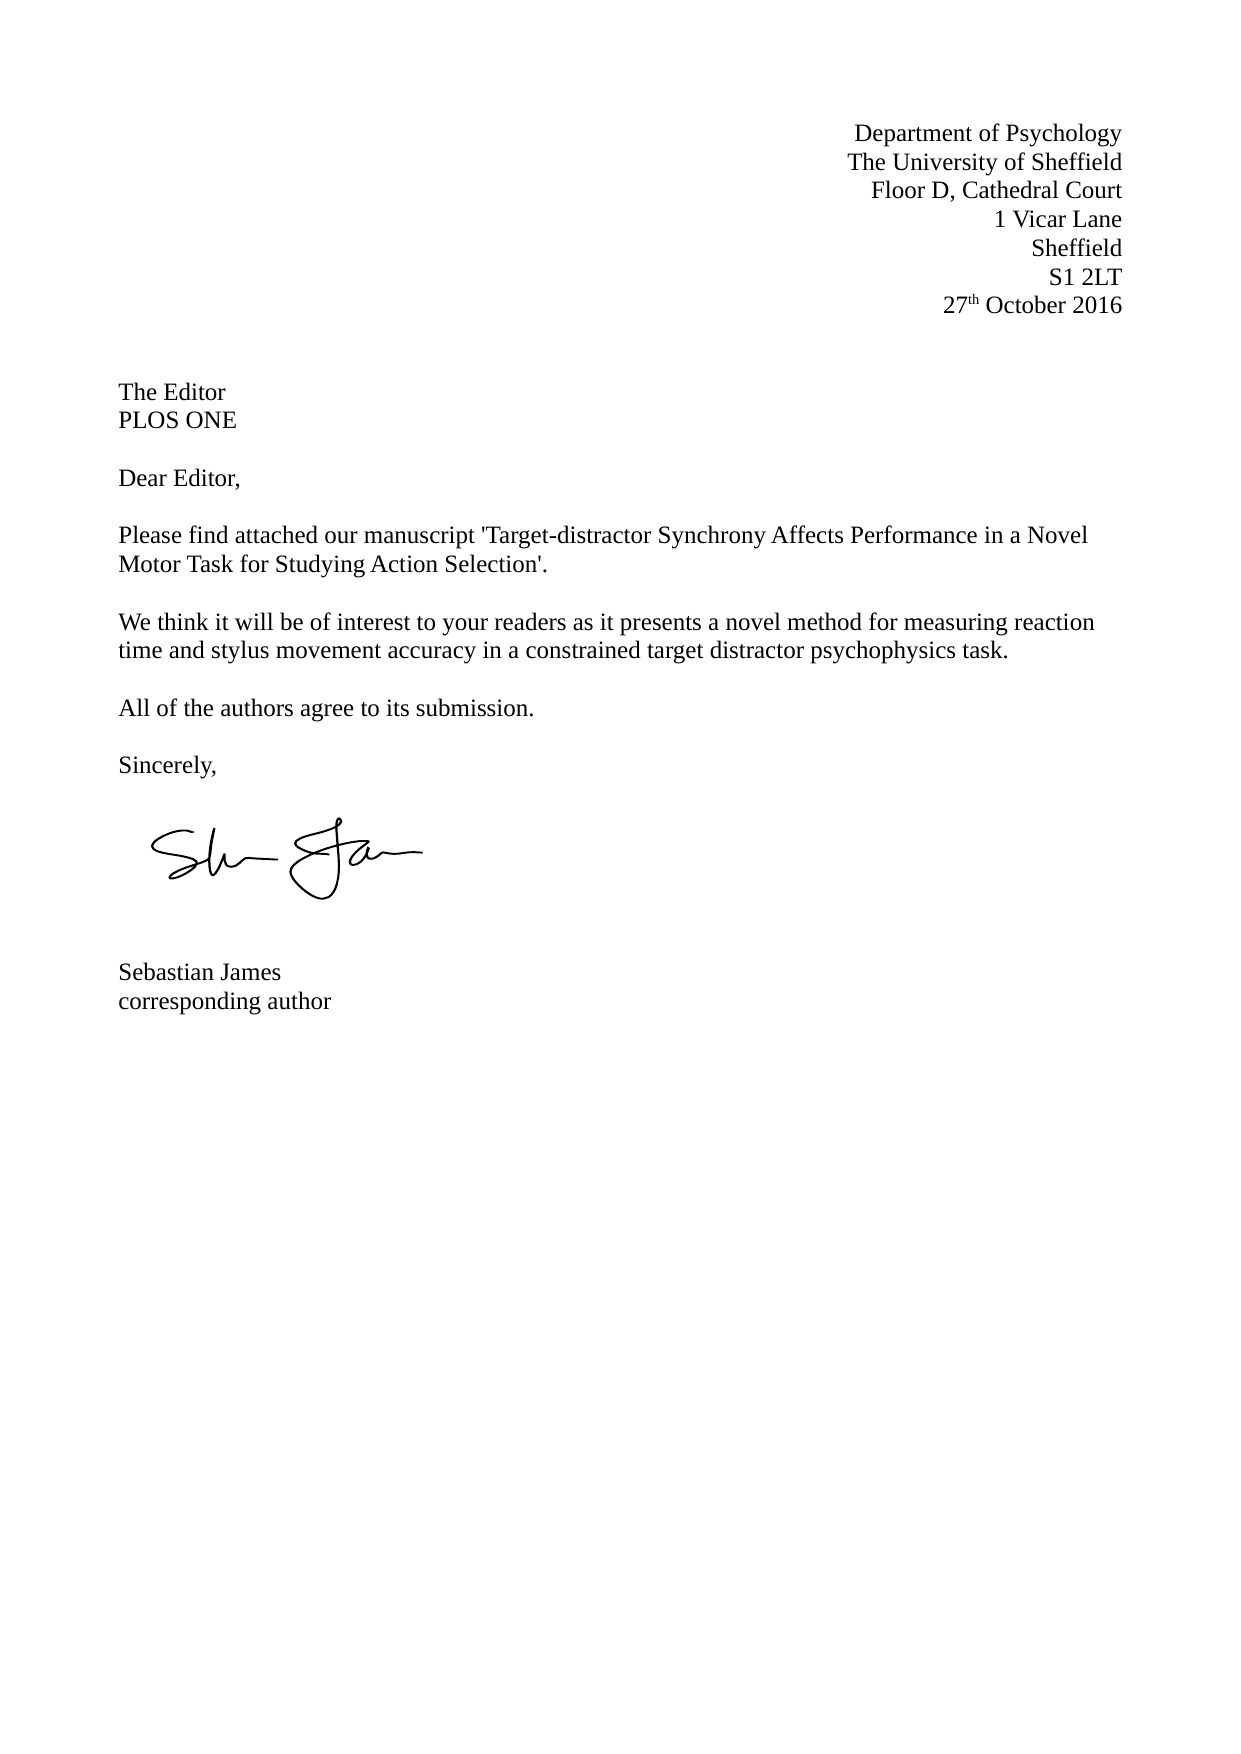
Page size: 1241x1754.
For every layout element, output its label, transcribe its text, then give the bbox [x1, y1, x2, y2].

text Sheffield [118, 233, 1122, 262]
text corresponding author [118, 986, 1122, 1015]
text Sebastian James [118, 957, 1122, 986]
text Dear Editor, [118, 463, 1122, 492]
text Sincerely, [118, 751, 1122, 779]
text Motor Task for Studying Action Selection'. [118, 549, 1122, 578]
text Please find attached our manuscript 'Target-distractor Synchrony Affects Performance in a Novel [118, 521, 1122, 549]
text Floor D, Cathedral Court [118, 176, 1122, 204]
text All of the authors agree to its submission. [118, 693, 1122, 722]
text S1 2LT [118, 262, 1122, 291]
text We think it will be of interest to your readers as it presents a novel method for measuring reaction time and stylus movement accuracy in a constrained target distractor psychophysics task. [118, 607, 1122, 664]
text 1 Vicar Lane [118, 204, 1122, 233]
text 27th October 2016 [118, 291, 1122, 319]
text PLOS ONE [118, 406, 1122, 434]
text Department of Psychology [118, 118, 1122, 147]
text The University of Sheffield [118, 147, 1122, 176]
text The Editor [118, 377, 1122, 406]
